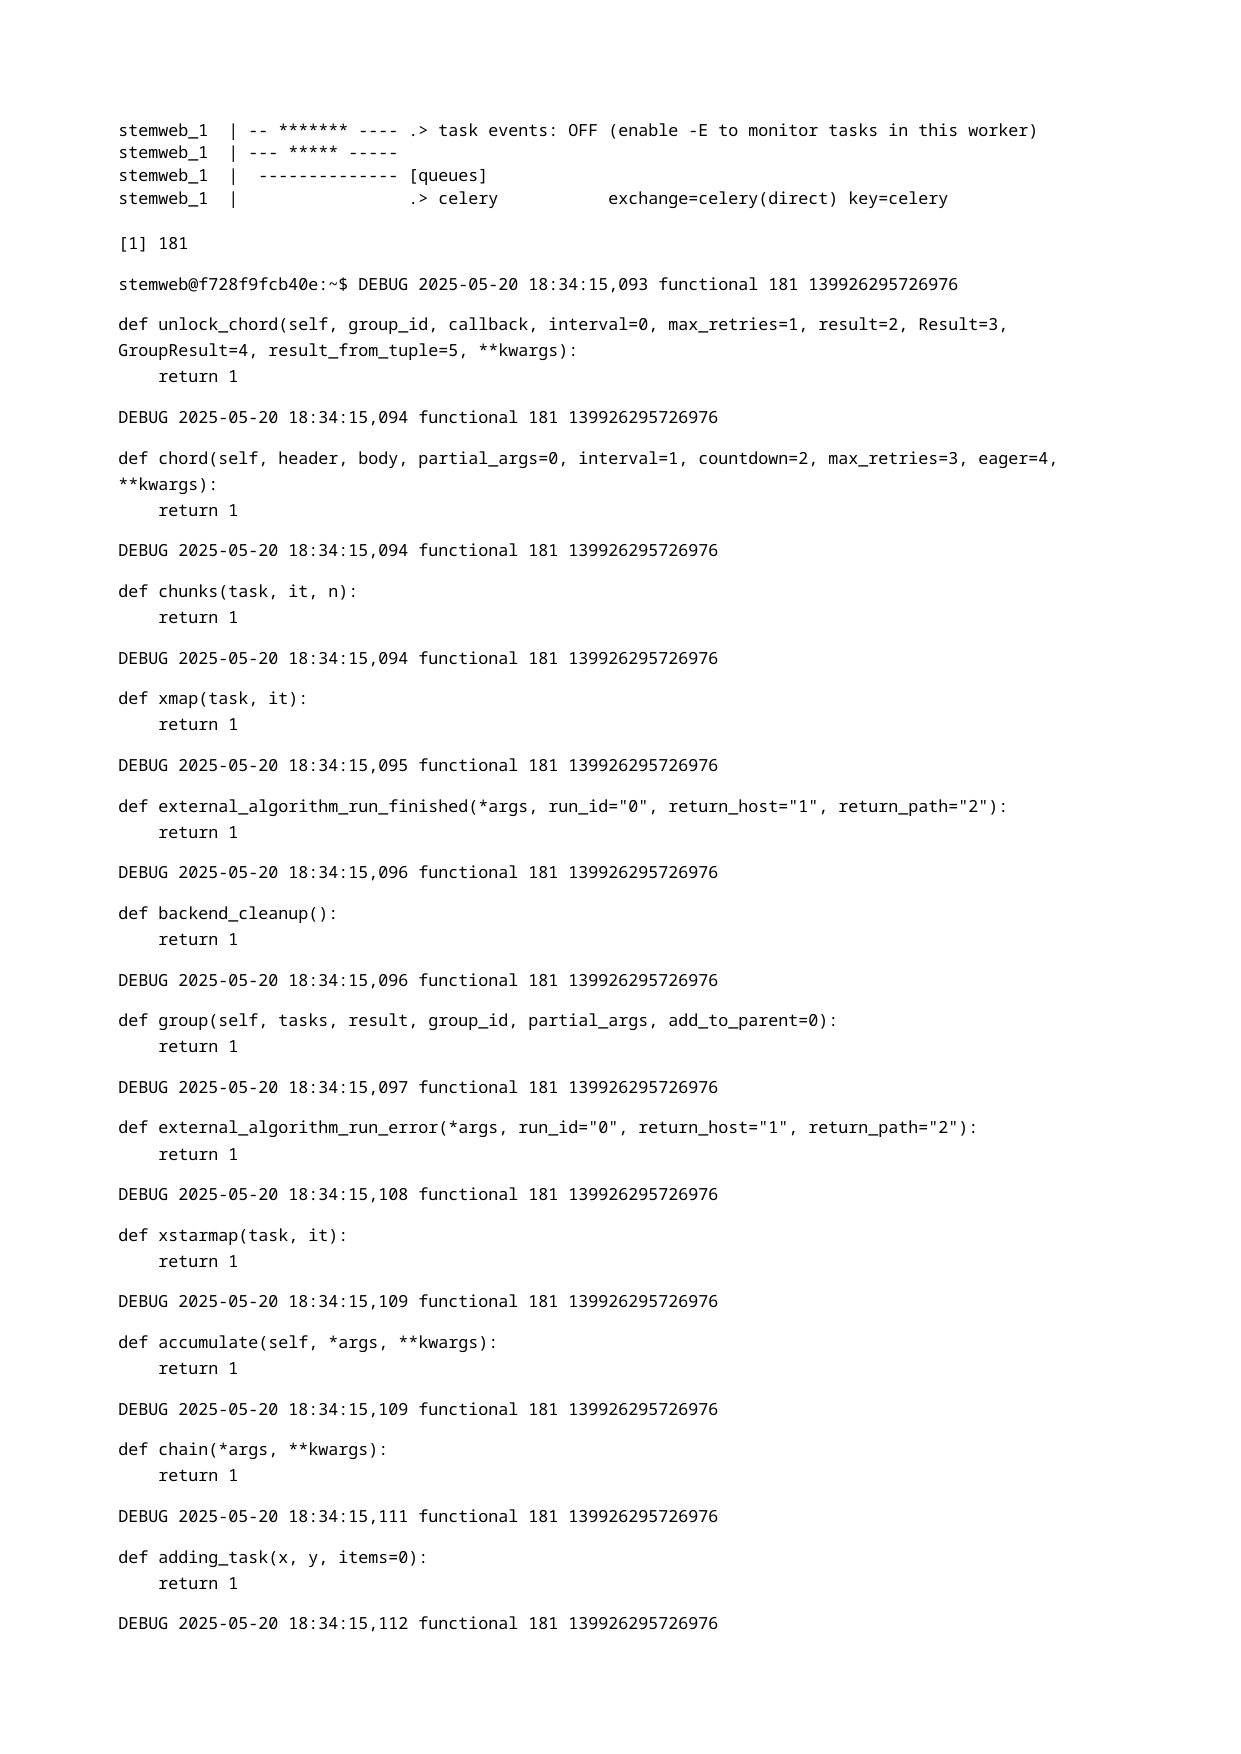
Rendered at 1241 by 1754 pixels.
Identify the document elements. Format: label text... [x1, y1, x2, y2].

text def chain(*args, **kwargs): return 1 [118, 1438, 1122, 1487]
text def adding_task(x, y, items=0): return 1 [118, 1545, 1122, 1594]
text DEBUG 2025-05-20 18:34:15,109 functional 181 139926295726976 [118, 1397, 1122, 1420]
text DEBUG 2025-05-20 18:34:15,112 functional 181 139926295726976 [118, 1612, 1122, 1634]
text [1] 181 [118, 232, 1122, 254]
text DEBUG 2025-05-20 18:34:15,096 functional 181 139926295726976 [118, 861, 1122, 883]
text def xstarmap(task, it): return 1 [118, 1223, 1122, 1272]
text DEBUG 2025-05-20 18:34:15,108 functional 181 139926295726976 [118, 1183, 1122, 1205]
text def external_algorithm_run_error(*args, run_id="0", return_host="1", return_path="2"): return 1 [118, 1116, 1122, 1165]
text stemweb_1 | -------------- [queues] [118, 163, 1122, 186]
text stemweb_1 | -- ******* ---- .> task events: OFF (enable -E to monitor tasks in this worker) [118, 118, 1122, 141]
text DEBUG 2025-05-20 18:34:15,095 functional 181 139926295726976 [118, 753, 1122, 776]
text DEBUG 2025-05-20 18:34:15,094 functional 181 139926295726976 [118, 646, 1122, 669]
text def chunks(task, it, n): return 1 [118, 579, 1122, 628]
text def unlock_chord(self, group_id, callback, interval=0, max_retries=1, result=2, Result=3, GroupResult=4, result_from_tuple=5, **kwargs): return 1 [118, 313, 1122, 388]
text DEBUG 2025-05-20 18:34:15,094 functional 181 139926295726976 [118, 406, 1122, 428]
text DEBUG 2025-05-20 18:34:15,109 functional 181 139926295726976 [118, 1290, 1122, 1313]
text stemweb_1 | --- ***** ----- [118, 141, 1122, 163]
text DEBUG 2025-05-20 18:34:15,096 functional 181 139926295726976 [118, 968, 1122, 991]
text def accumulate(self, *args, **kwargs): return 1 [118, 1331, 1122, 1379]
text def external_algorithm_run_finished(*args, run_id="0", return_host="1", return_path="2"): return 1 [118, 794, 1122, 843]
text DEBUG 2025-05-20 18:34:15,097 functional 181 139926295726976 [118, 1075, 1122, 1098]
text def group(self, tasks, result, group_id, partial_args, add_to_parent=0): return 1 [118, 1009, 1122, 1057]
text def backend_cleanup(): return 1 [118, 901, 1122, 950]
text DEBUG 2025-05-20 18:34:15,111 functional 181 139926295726976 [118, 1504, 1122, 1527]
text def xmap(task, it): return 1 [118, 687, 1122, 736]
text DEBUG 2025-05-20 18:34:15,094 functional 181 139926295726976 [118, 539, 1122, 562]
text def chord(self, header, body, partial_args=0, interval=1, countdown=2, max_retries=3, eager=4, **kwargs): return 1 [118, 446, 1122, 521]
text stemweb_1 | .> celery exchange=celery(direct) key=celery [118, 186, 1122, 209]
text stemweb@f728f9fcb40e:~$ DEBUG 2025-05-20 18:34:15,093 functional 181 139926295726976 [118, 272, 1122, 295]
